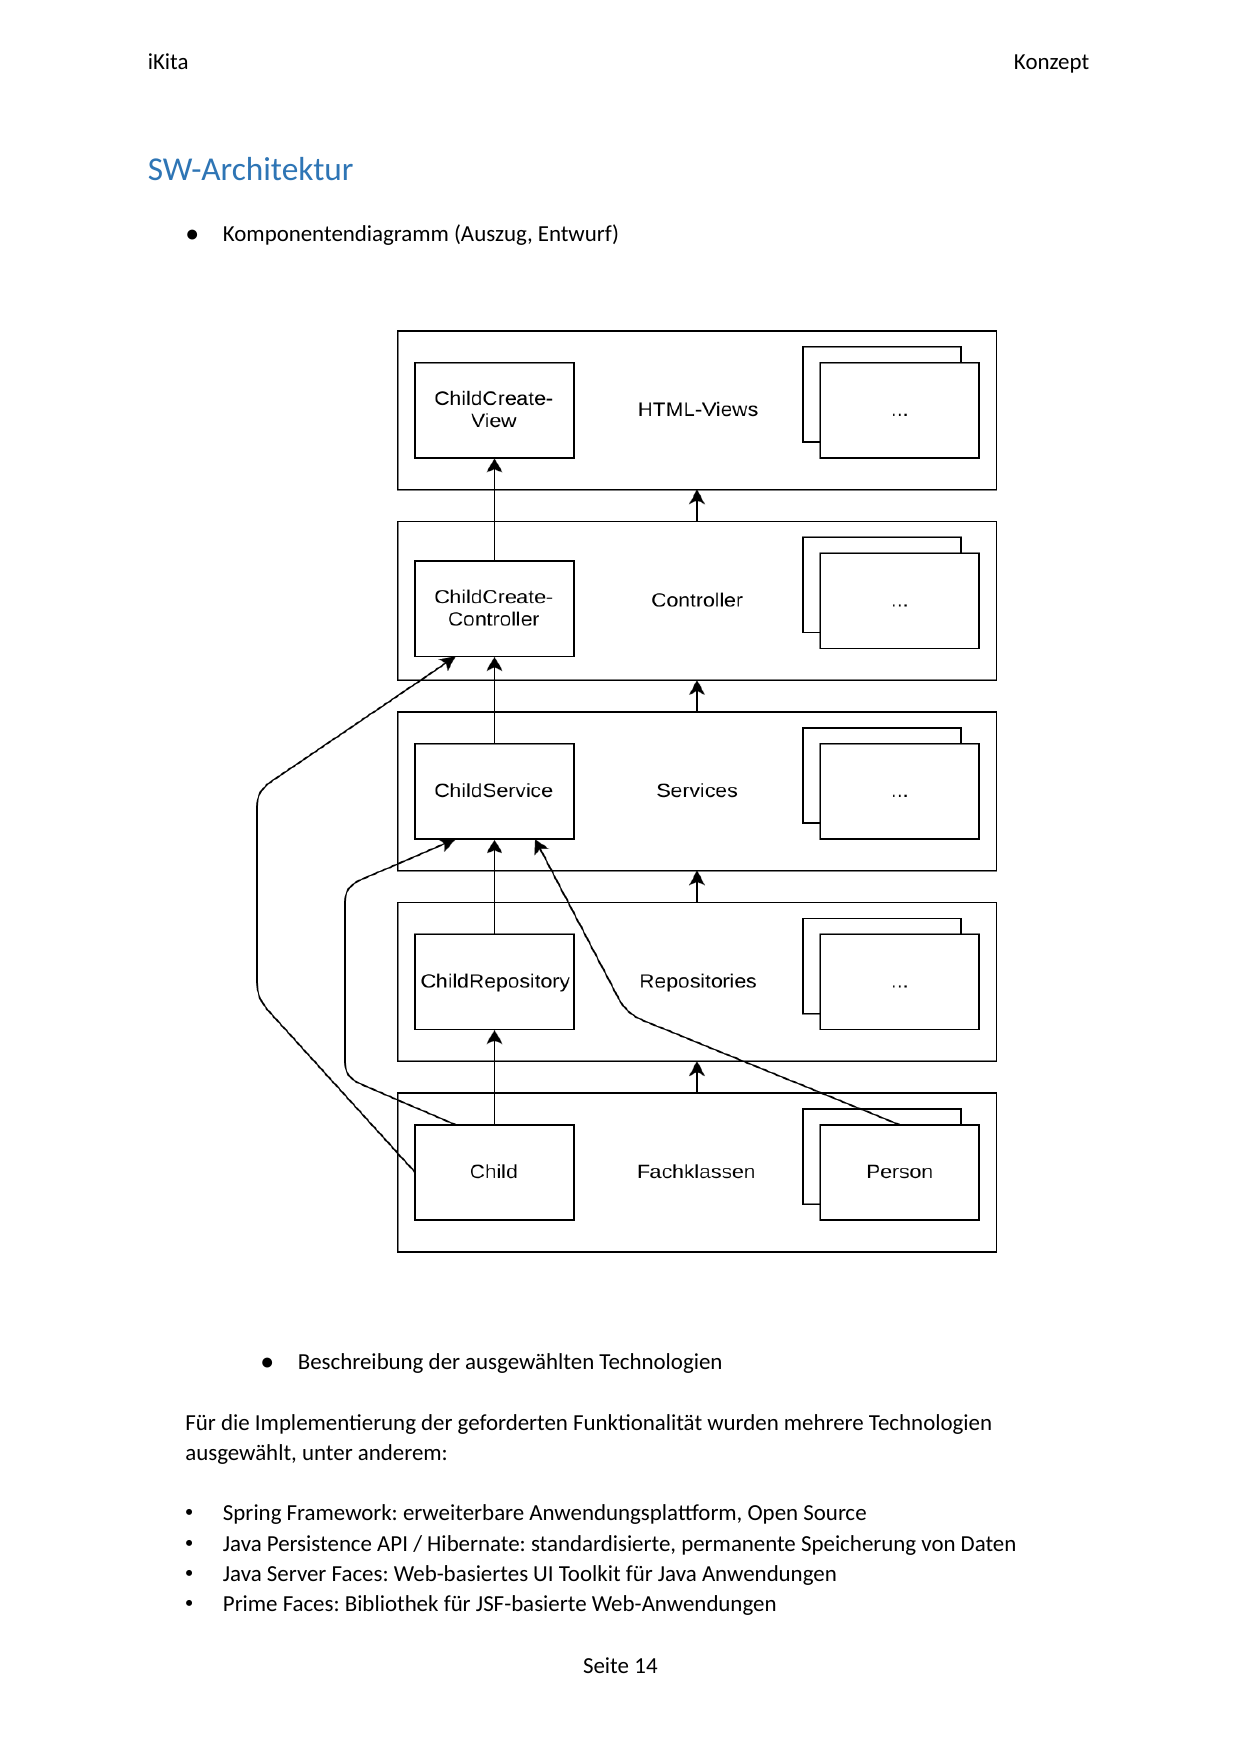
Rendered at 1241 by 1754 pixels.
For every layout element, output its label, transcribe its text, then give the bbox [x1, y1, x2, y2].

list Java Server Faces: Web-basiertes UI Toolkit für Java Anwendungen [185, 1559, 1093, 1587]
text Für die Implementierung der geforderten Funktionalität wurden mehrere Technologien [185, 1408, 1093, 1436]
picture [200, 290, 1041, 1292]
list Spring Framework: erweiterbare Anwendungsplattform, Open Source [185, 1498, 1093, 1526]
list Komponentendiagramm (Auszug, Entwurf) [185, 219, 1093, 248]
subtitle SW-Architektur [148, 148, 1093, 188]
list Prime Faces: Bibliothek für JSF-basierte Web-Anwendungen [185, 1589, 1093, 1617]
list Java Persistence API / Hibernate: standardisierte, permanente Speicherung von Daten [185, 1529, 1093, 1557]
list Beschreibung der ausgewählten Technologien [223, 1347, 1093, 1375]
text ausgewählt, unter anderem: [185, 1438, 1093, 1466]
